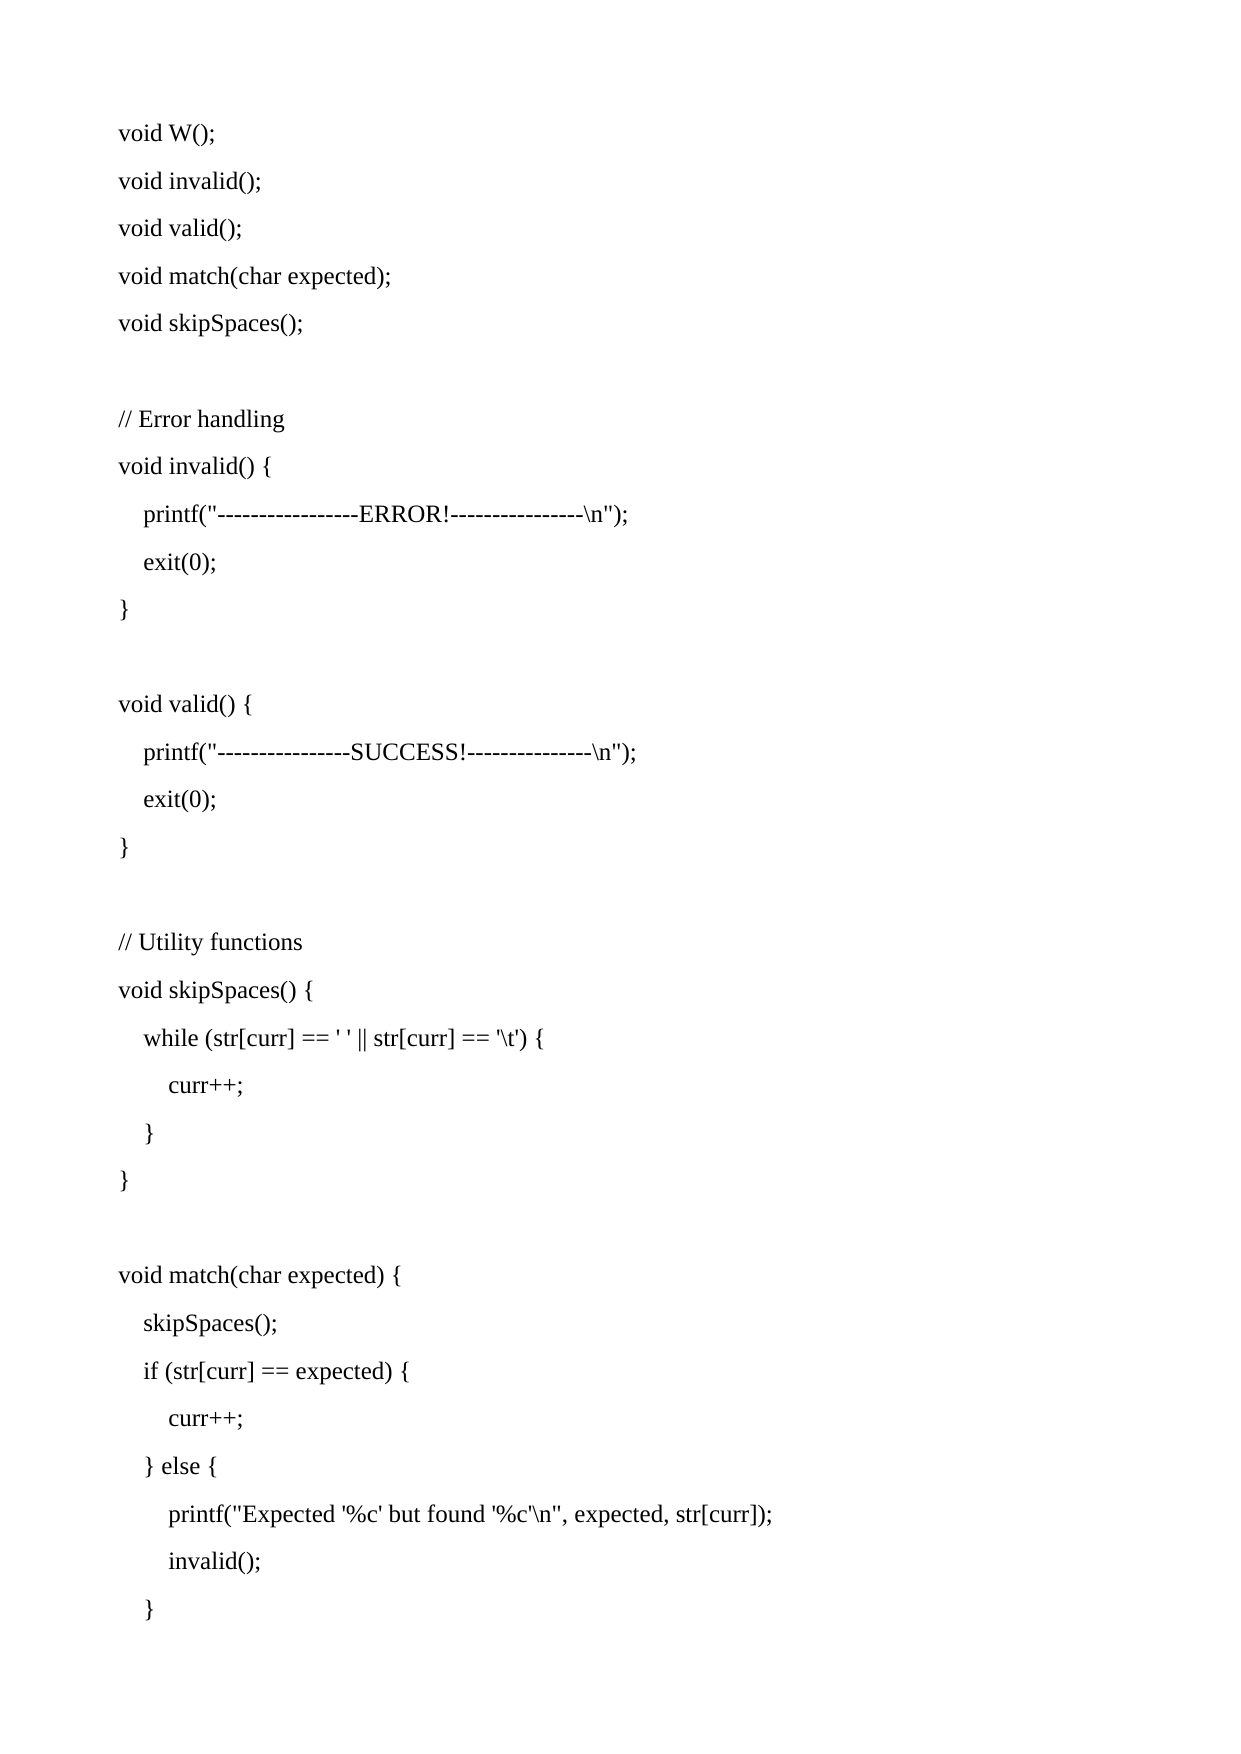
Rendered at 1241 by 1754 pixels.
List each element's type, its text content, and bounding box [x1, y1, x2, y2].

text void skipSpaces(); [118, 308, 1122, 337]
text curr++; [118, 1070, 1122, 1099]
text } [118, 832, 1122, 861]
text void match(char expected) { [118, 1261, 1122, 1289]
text void invalid() { [118, 451, 1122, 480]
text if (str[curr] == expected) { [118, 1356, 1122, 1384]
text void invalid(); [118, 166, 1122, 194]
text } [118, 1594, 1122, 1623]
text exit(0); [118, 784, 1122, 813]
text exit(0); [118, 547, 1122, 575]
text void valid() { [118, 689, 1122, 718]
text printf("----------------SUCCESS!---------------\n"); [118, 737, 1122, 766]
text printf("-----------------ERROR!----------------\n"); [118, 499, 1122, 528]
text void W(); [118, 118, 1122, 147]
text while (str[curr] == ' ' || str[curr] == '\t') { [118, 1023, 1122, 1051]
text // Error handling [118, 404, 1122, 432]
text curr++; [118, 1403, 1122, 1432]
text void match(char expected); [118, 261, 1122, 290]
text printf("Expected '%c' but found '%c'\n", expected, str[curr]); [118, 1499, 1122, 1527]
text // Utility functions [118, 927, 1122, 956]
text } else { [118, 1451, 1122, 1480]
text void valid(); [118, 213, 1122, 242]
text void skipSpaces() { [118, 975, 1122, 1004]
text } [118, 1165, 1122, 1194]
text } [118, 594, 1122, 623]
text skipSpaces(); [118, 1308, 1122, 1337]
text } [118, 1118, 1122, 1147]
text invalid(); [118, 1546, 1122, 1575]
